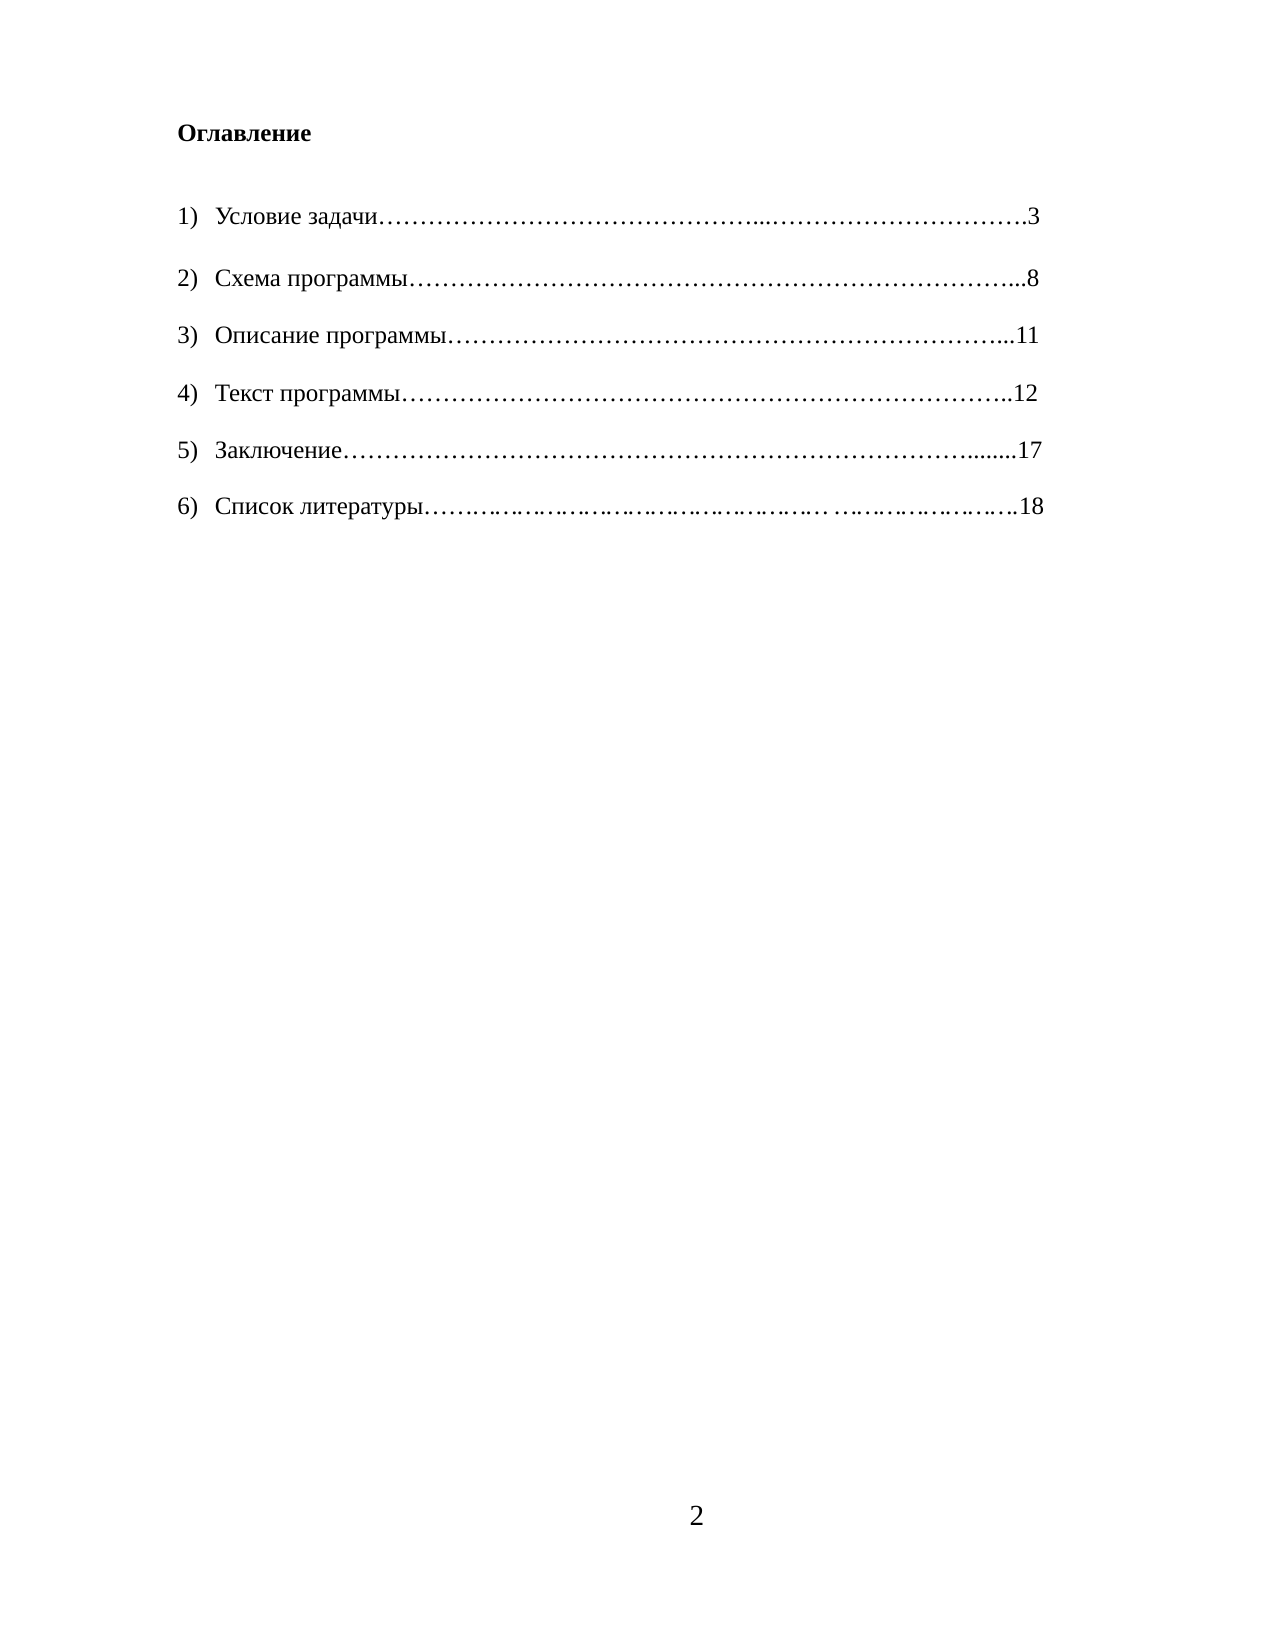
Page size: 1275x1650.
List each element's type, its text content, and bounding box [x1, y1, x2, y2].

list Условие задачи………………………………………...………………………….3 [177, 201, 1216, 230]
list Текст программы………………………………………………………………..12 [177, 378, 1216, 407]
list Список литературы……………………………………………… …………………….18 [177, 491, 1216, 520]
list Заключение…………………………………………………………………........17 [177, 435, 1216, 464]
text Оглавление [177, 118, 1216, 147]
list Схема программы………………………………………………………………...8 [177, 263, 1216, 292]
list Описание программы…………………………………………………………...11 [177, 320, 1216, 349]
